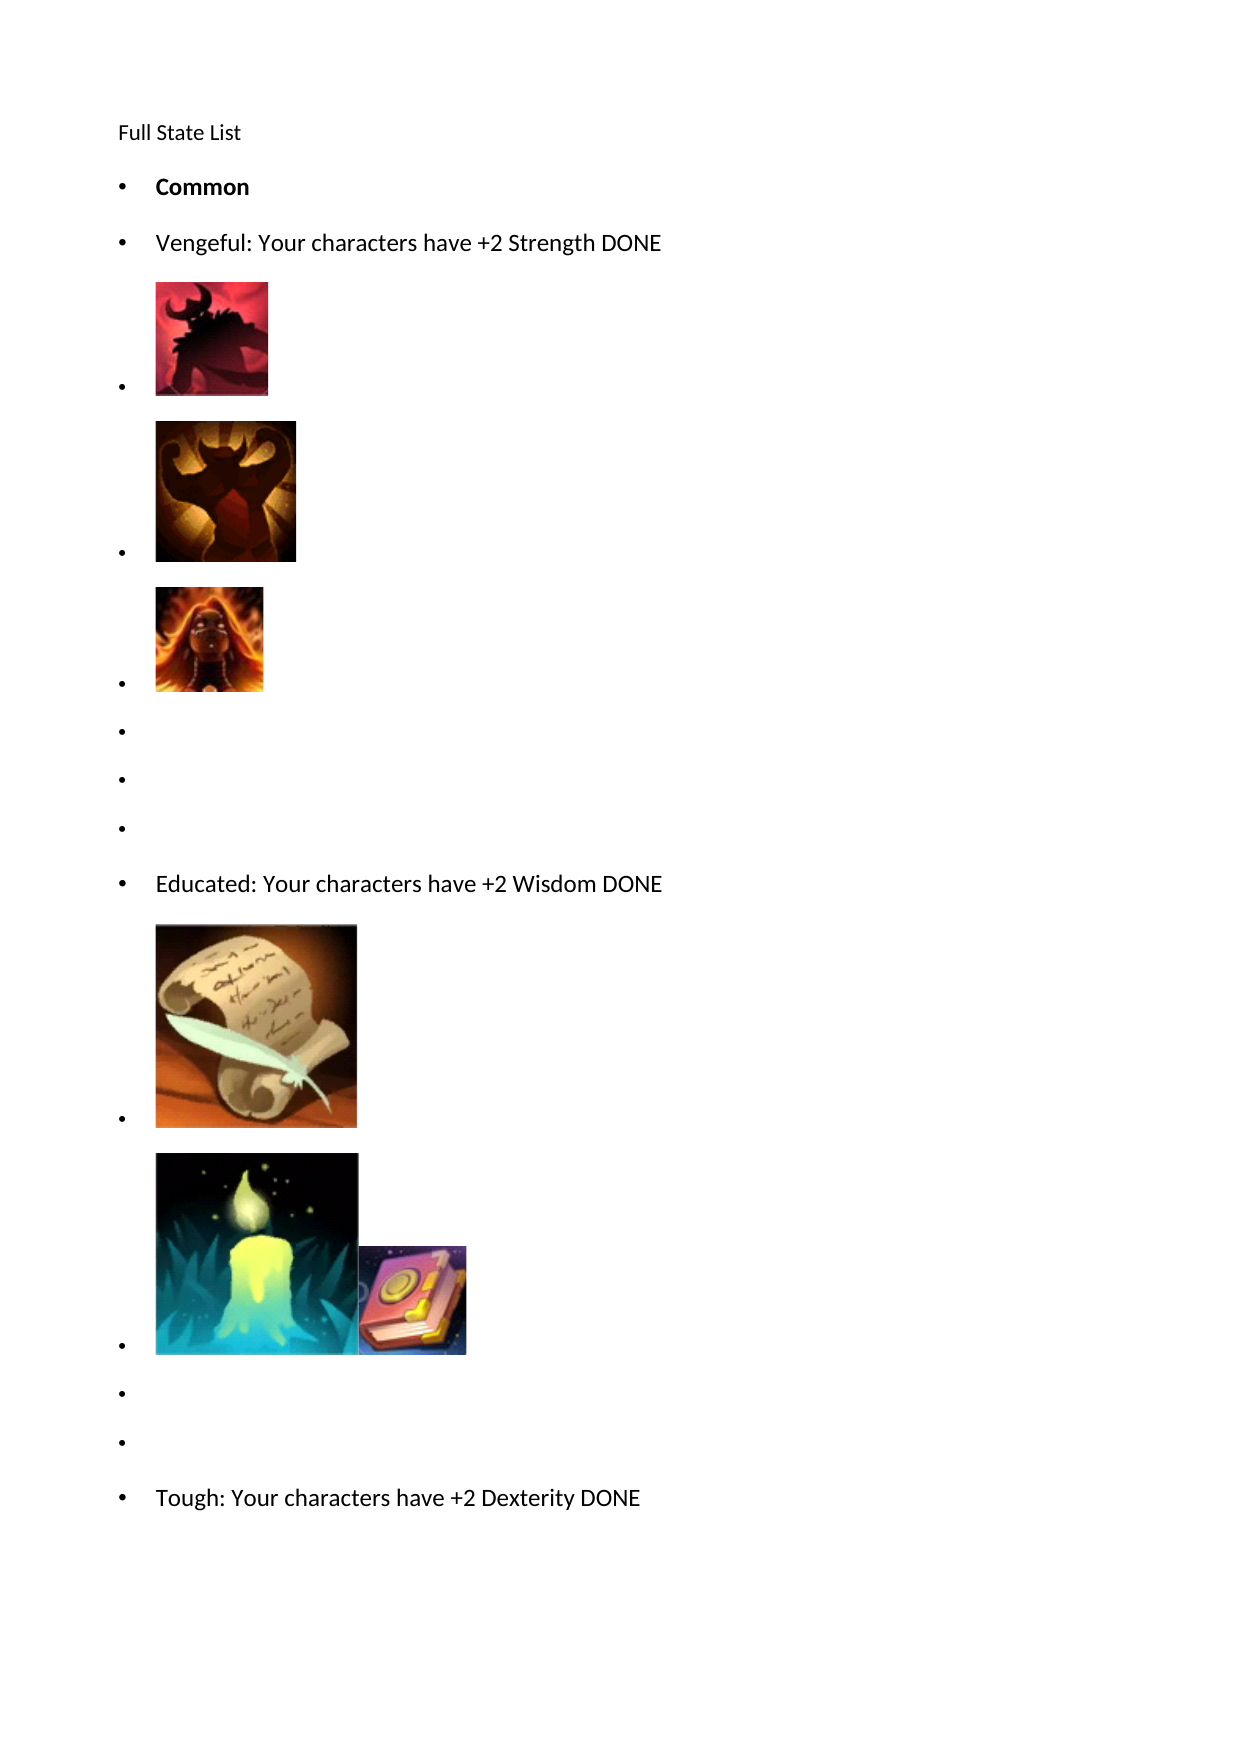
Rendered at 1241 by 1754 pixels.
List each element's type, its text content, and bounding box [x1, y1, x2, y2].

list Common [81, 171, 1122, 202]
list Educated: Your characters have +2 Wisdom DONE [81, 868, 1122, 899]
text Full State List [118, 118, 1122, 146]
list Tough: Your characters have +2 Dexterity DONE [81, 1482, 1122, 1513]
list Vengeful: Your characters have +2 Strength DONE [81, 227, 1122, 257]
